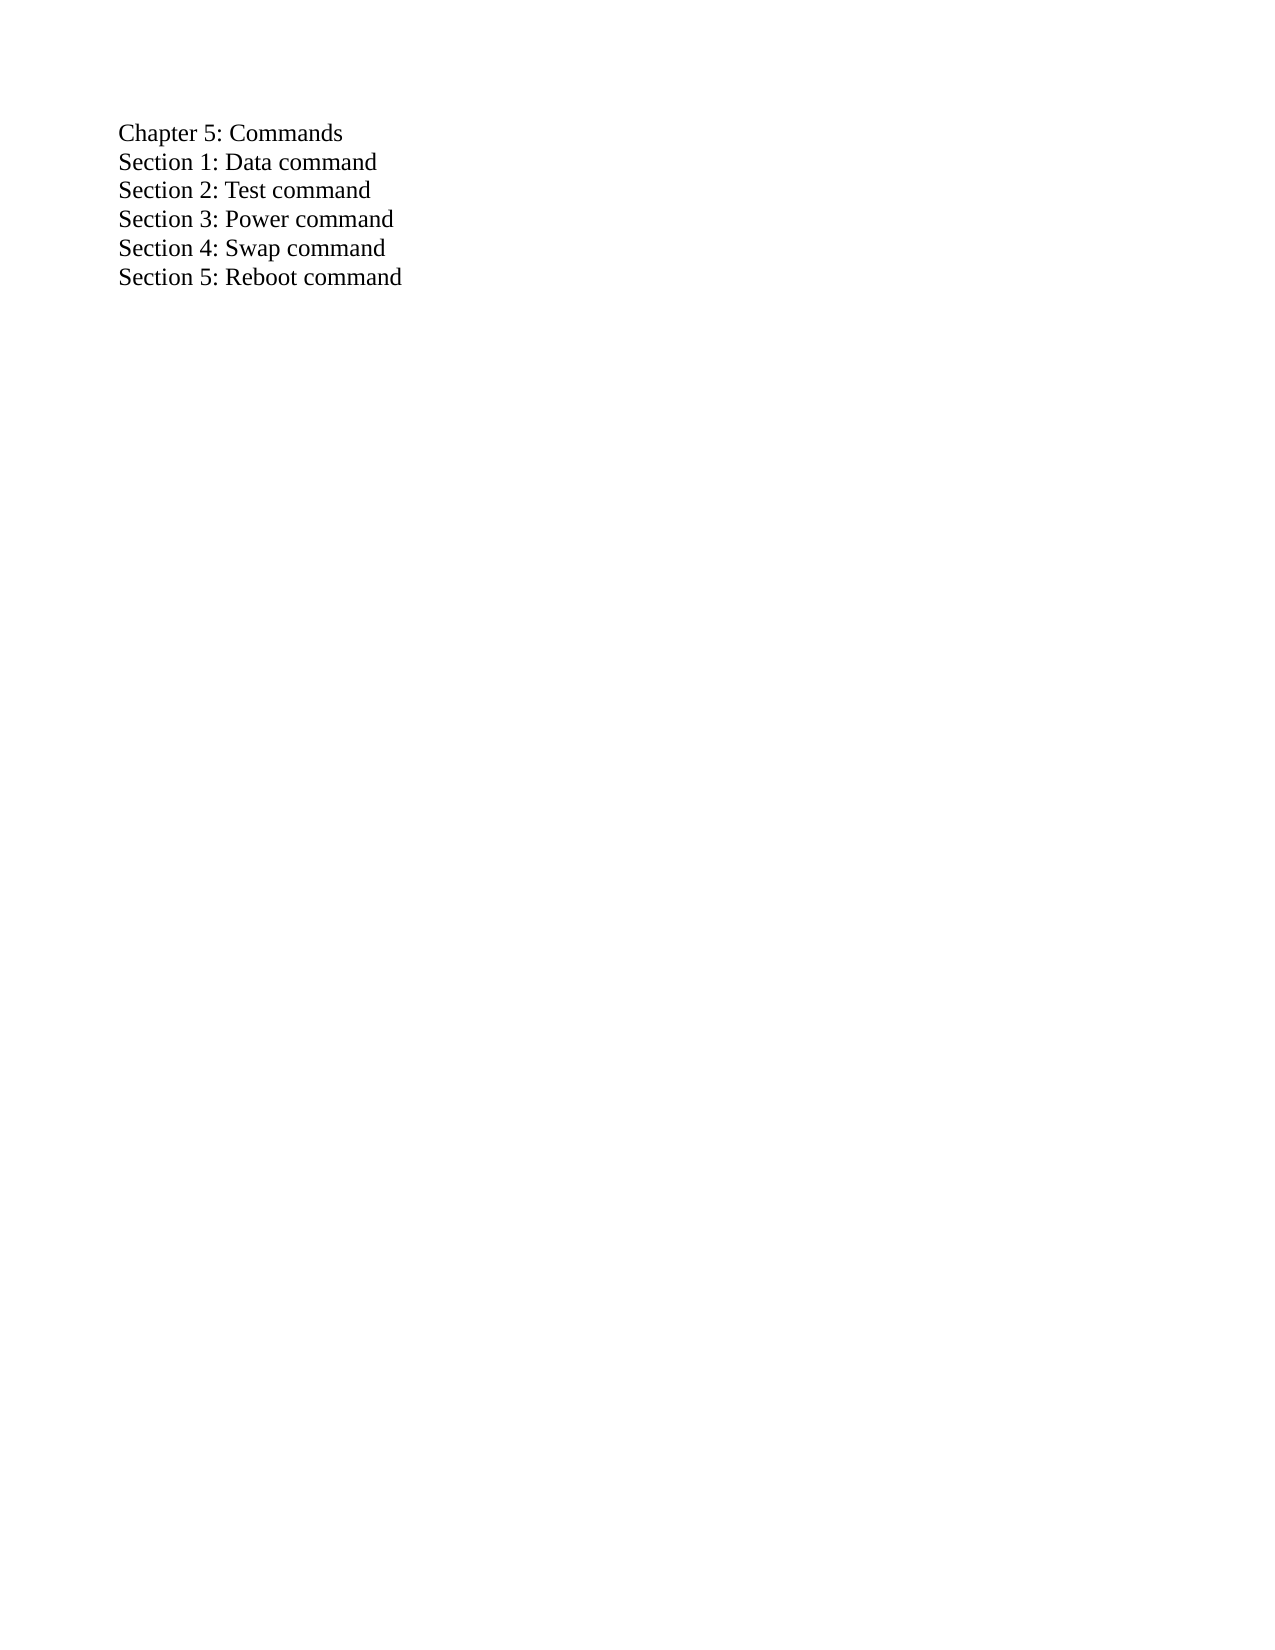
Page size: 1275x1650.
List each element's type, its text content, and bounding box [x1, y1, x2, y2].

text Section 3: Power command [118, 204, 1157, 233]
text Section 1: Data command [118, 147, 1157, 176]
text Section 4: Swap command [118, 233, 1157, 262]
text Section 5: Reboot command [118, 262, 1157, 291]
text Chapter 5: Commands [118, 118, 1157, 147]
text Section 2: Test command [118, 176, 1157, 204]
